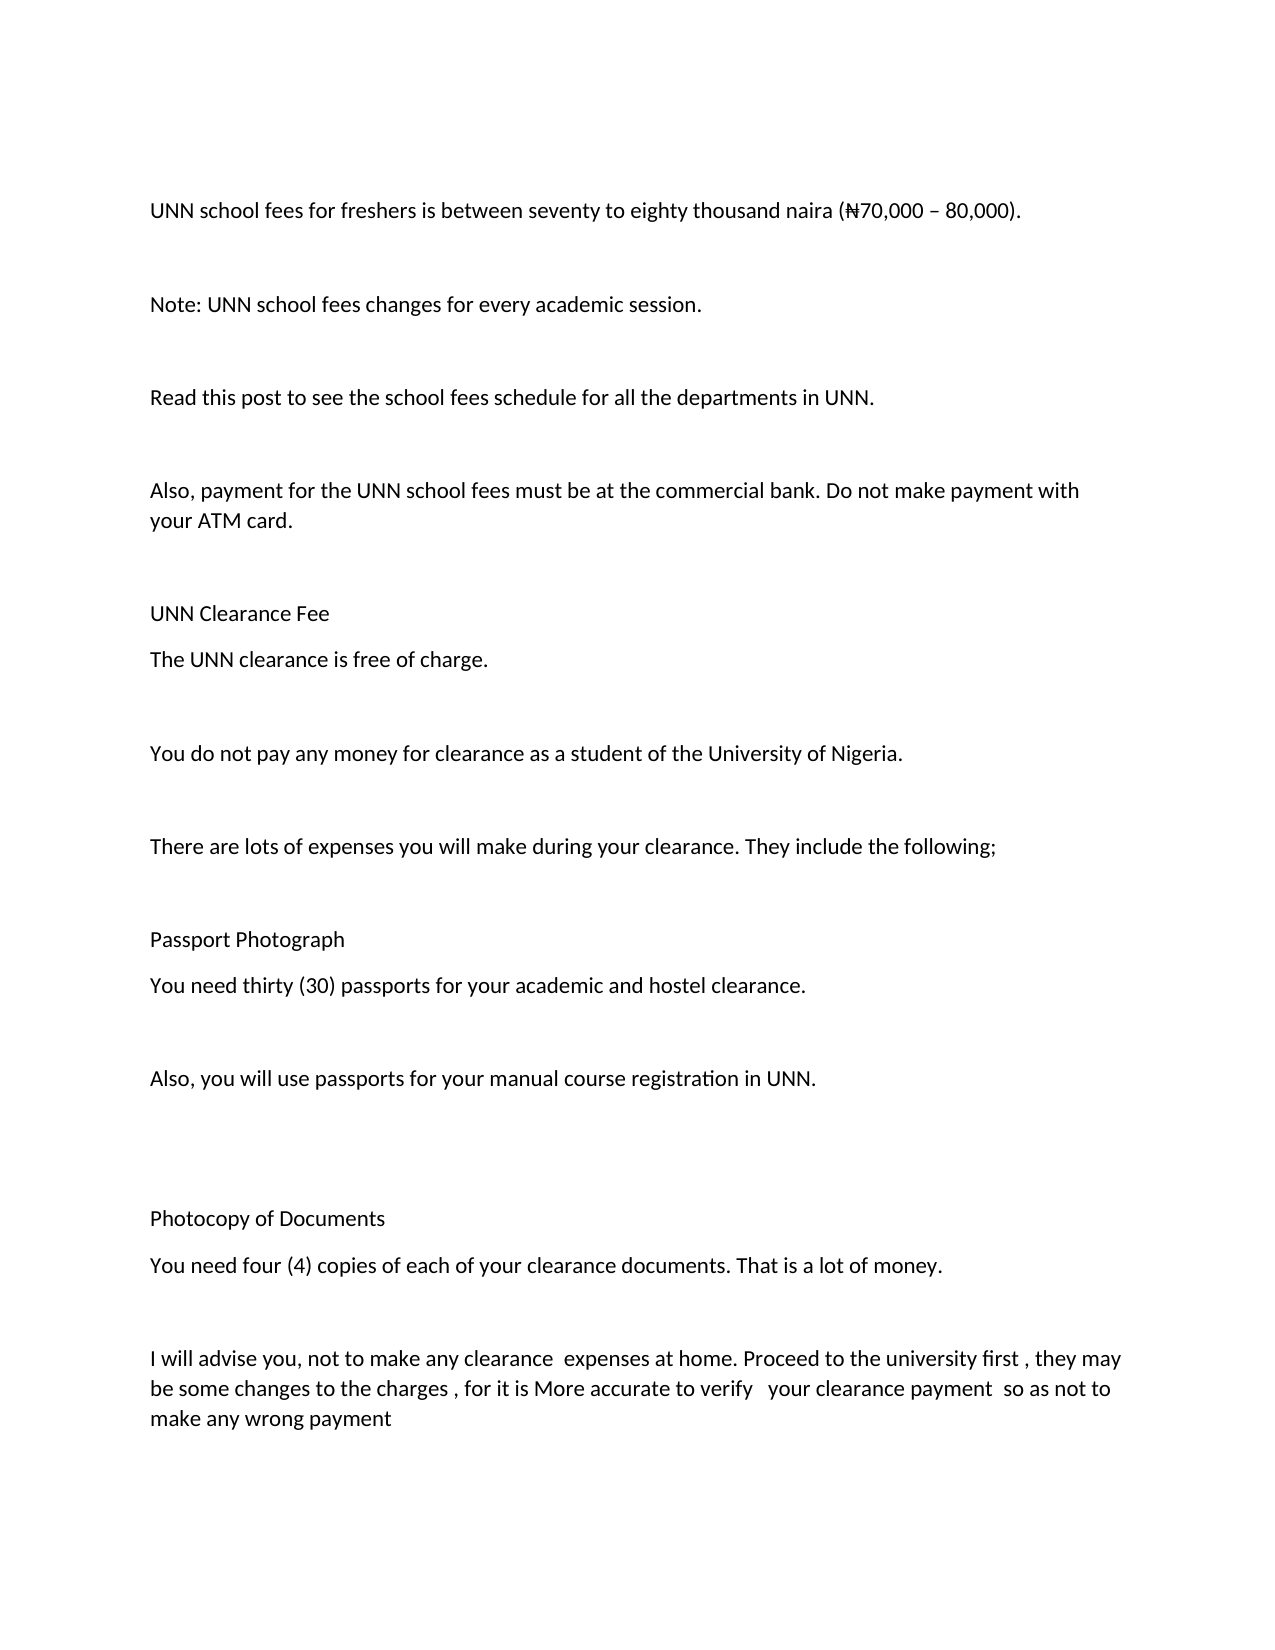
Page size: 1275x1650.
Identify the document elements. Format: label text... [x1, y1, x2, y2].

text Note: UNN school fees changes for every academic session. [150, 290, 1125, 318]
text You need four (4) copies of each of your clearance documents. That is a lot of money. [150, 1251, 1125, 1279]
text Passport Photograph [150, 925, 1125, 953]
text Also, you will use passports for your manual course registration in UNN. [150, 1064, 1125, 1093]
text The UNN clearance is free of charge. [150, 646, 1125, 673]
text Read this post to see the school fees schedule for all the departments in UNN. [150, 383, 1125, 411]
text You do not pay any money for clearance as a student of the University of Nigeria. [150, 739, 1125, 767]
text There are lots of expenses you will make during your clearance. They include the following; [150, 832, 1125, 860]
text UNN school fees for freshers is between seventy to eighty thousand naira (₦70,000 – 80,000). [150, 197, 1125, 224]
text I will advise you, not to make any clearance expenses at home. Proceed to the university first , they may be some changes to the charges , for it is More accurate to verify your clearance payment so as not to make any wrong payment [150, 1344, 1125, 1432]
text You need thirty (30) passports for your academic and hostel clearance. [150, 971, 1125, 999]
text UNN Clearance Fee [150, 599, 1125, 627]
text Also, payment for the UNN school fees must be at the commercial bank. Do not make payment with your ATM card. [150, 476, 1125, 534]
text Photocopy of Documents [150, 1204, 1125, 1232]
